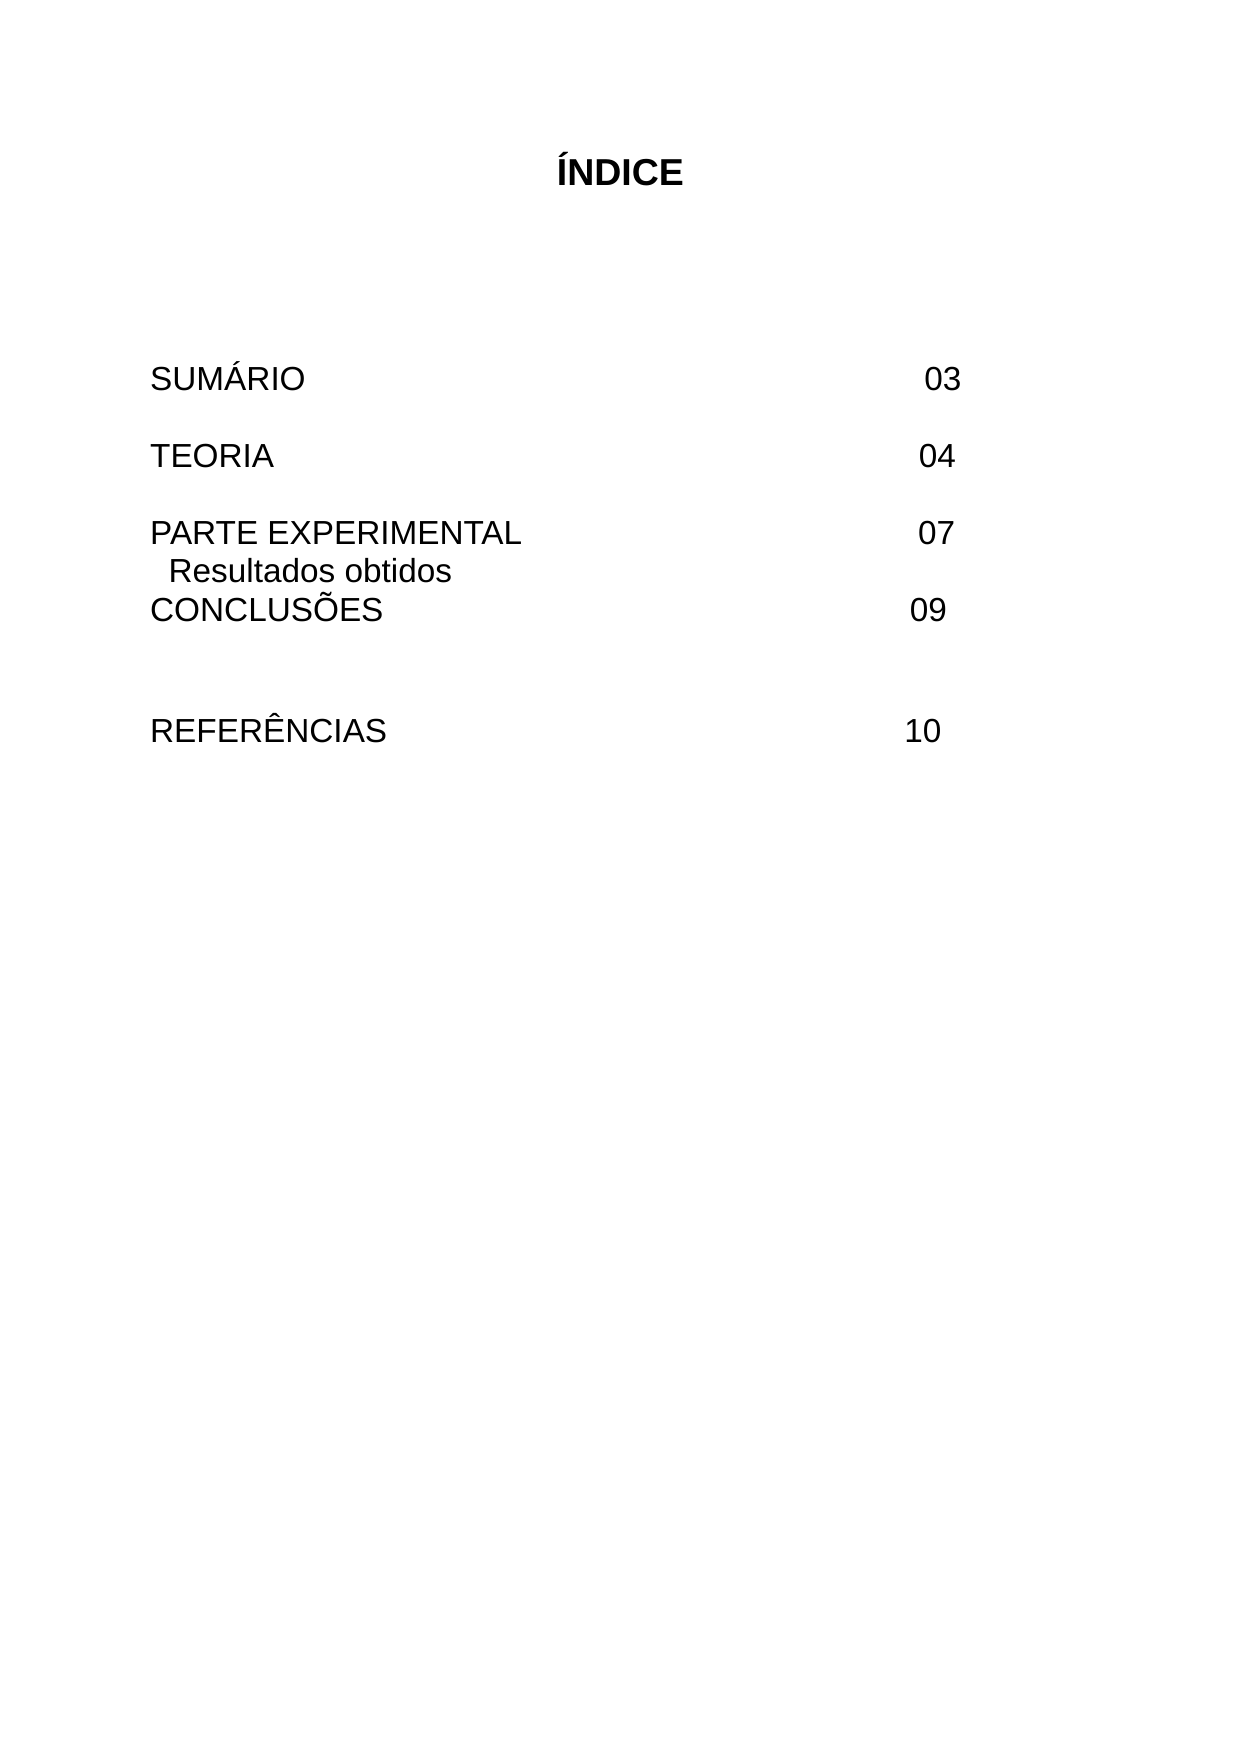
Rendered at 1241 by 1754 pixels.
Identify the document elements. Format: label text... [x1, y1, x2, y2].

subtitle Resultados obtidos [150, 551, 1090, 590]
title REFERÊNCIAS 10 [150, 711, 1090, 749]
title SUMÁRIO 03 [150, 359, 1090, 398]
title CONCLUSÕES 09 [150, 590, 1090, 628]
title TEORIA 04 [150, 436, 1090, 474]
text ÍNDICE [150, 150, 1090, 193]
title PARTE EXPERIMENTAL 07 [150, 513, 1090, 551]
